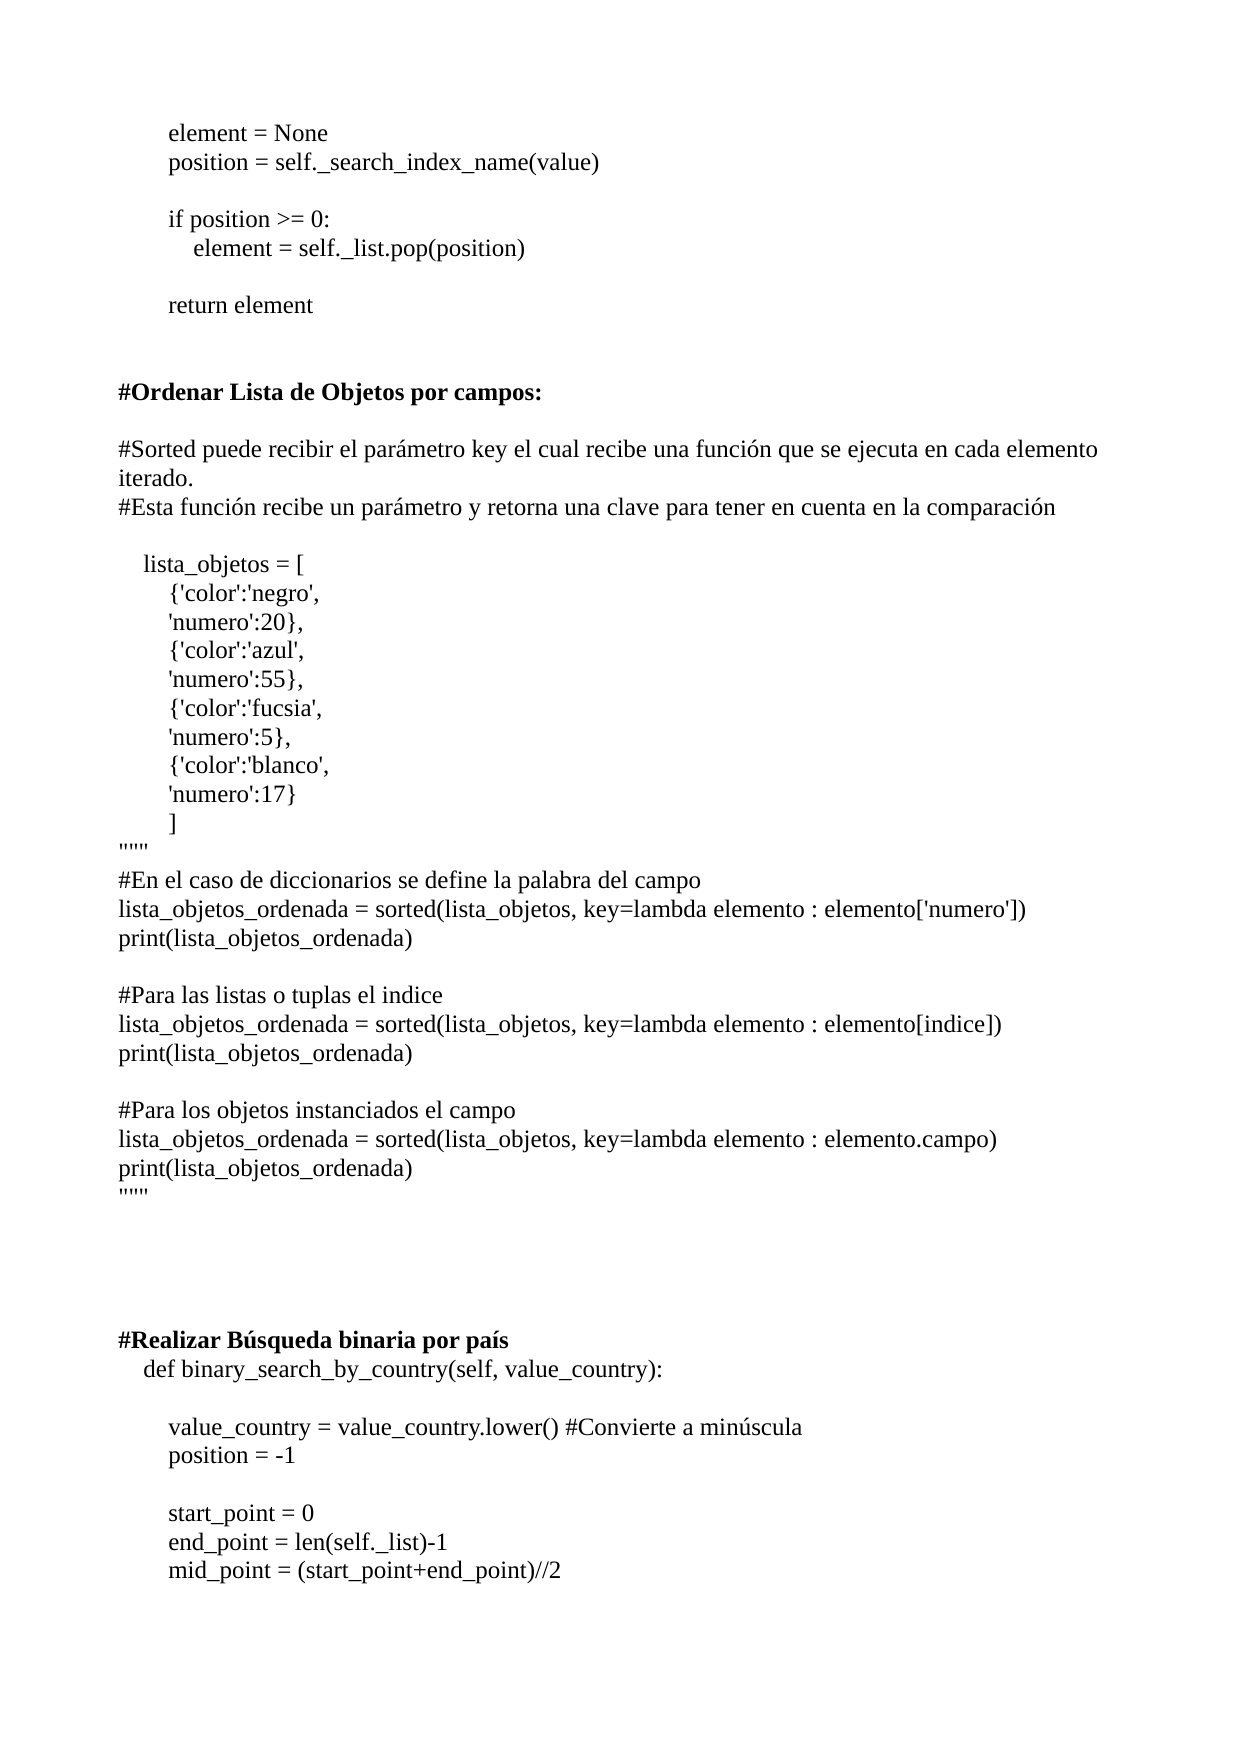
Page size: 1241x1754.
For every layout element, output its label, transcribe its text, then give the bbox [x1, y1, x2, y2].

text lista_objetos_ordenada = sorted(lista_objetos, key=lambda elemento : elemento['numero']) [118, 894, 1122, 923]
text {'color':'blanco', [118, 751, 1122, 779]
text """ [118, 837, 1122, 866]
text ] [118, 808, 1122, 837]
text #Ordenar Lista de Objetos por campos: [118, 377, 1122, 406]
text element = None [118, 118, 1122, 147]
text position = -1 [118, 1441, 1122, 1469]
text end_point = len(self._list)-1 [118, 1527, 1122, 1556]
text position = self._search_index_name(value) [118, 147, 1122, 176]
text {'color':'azul', [118, 636, 1122, 664]
text 'numero':17} [118, 779, 1122, 808]
text element = self._list.pop(position) [118, 233, 1122, 262]
text lista_objetos_ordenada = sorted(lista_objetos, key=lambda elemento : elemento[indice]) [118, 1009, 1122, 1038]
text #Para las listas o tuplas el indice [118, 981, 1122, 1009]
text 'numero':55}, [118, 664, 1122, 693]
text print(lista_objetos_ordenada) [118, 923, 1122, 952]
text return element [118, 291, 1122, 319]
text start_point = 0 [118, 1498, 1122, 1527]
text value_country = value_country.lower() #Convierte a minúscula [118, 1412, 1122, 1441]
text #Esta función recibe un parámetro y retorna una clave para tener en cuenta en la comparación [118, 492, 1122, 521]
text mid_point = (start_point+end_point)//2 [118, 1556, 1122, 1584]
text """ [118, 1182, 1122, 1211]
text 'numero':20}, [118, 607, 1122, 636]
text {'color':'fucsia', [118, 693, 1122, 722]
text 'numero':5}, [118, 722, 1122, 751]
text {'color':'negro', [118, 578, 1122, 607]
text print(lista_objetos_ordenada) [118, 1038, 1122, 1067]
text def binary_search_by_country(self, value_country): [118, 1354, 1122, 1383]
text #Realizar Búsqueda binaria por país [118, 1326, 1122, 1354]
text if position >= 0: [118, 204, 1122, 233]
text lista_objetos_ordenada = sorted(lista_objetos, key=lambda elemento : elemento.campo) [118, 1124, 1122, 1153]
text lista_objetos = [ [118, 549, 1122, 578]
text print(lista_objetos_ordenada) [118, 1153, 1122, 1182]
text #En el caso de diccionarios se define la palabra del campo [118, 866, 1122, 894]
text #Para los objetos instanciados el campo [118, 1096, 1122, 1124]
text #Sorted puede recibir el parámetro key el cual recibe una función que se ejecuta en cada elemento iterado. [118, 434, 1122, 492]
